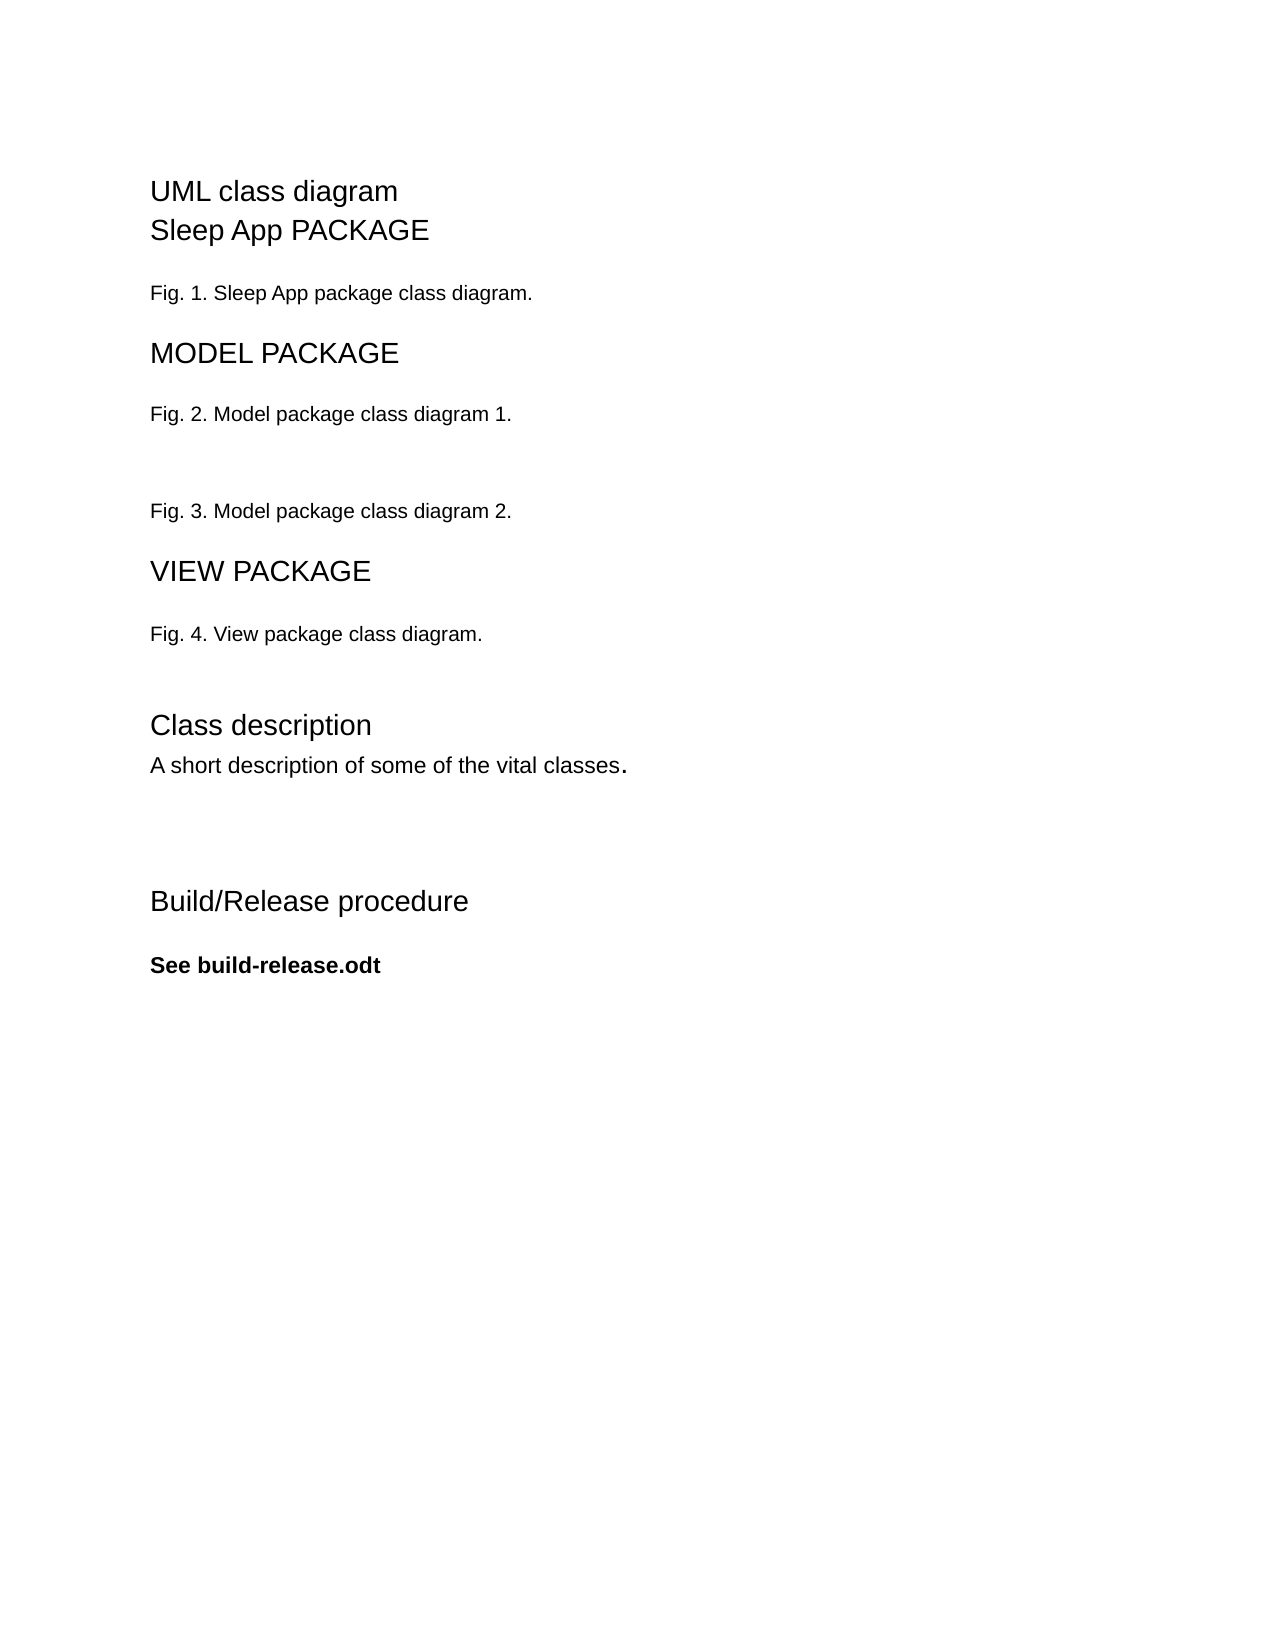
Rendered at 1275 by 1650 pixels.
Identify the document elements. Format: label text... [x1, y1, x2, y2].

text A short description of some of the vital classes. [150, 746, 1125, 779]
text Fig. 1. Sleep App package class diagram. [150, 281, 1125, 305]
text Fig. 2. Model package class diagram 1. [150, 402, 1125, 426]
text UML class diagram [150, 174, 1125, 207]
text Build/Release procedure [150, 883, 1125, 917]
text Class description [150, 707, 1125, 741]
text Fig. 3. Model package class diagram 2. [150, 498, 1125, 522]
text Sleep App PACKAGE [150, 212, 1125, 246]
text See build-release.odt [150, 952, 1125, 979]
text MODEL PACKAGE [150, 336, 1125, 370]
text VIEW PACKAGE [150, 553, 1125, 587]
text Fig. 4. View package class diagram. [150, 622, 1125, 646]
